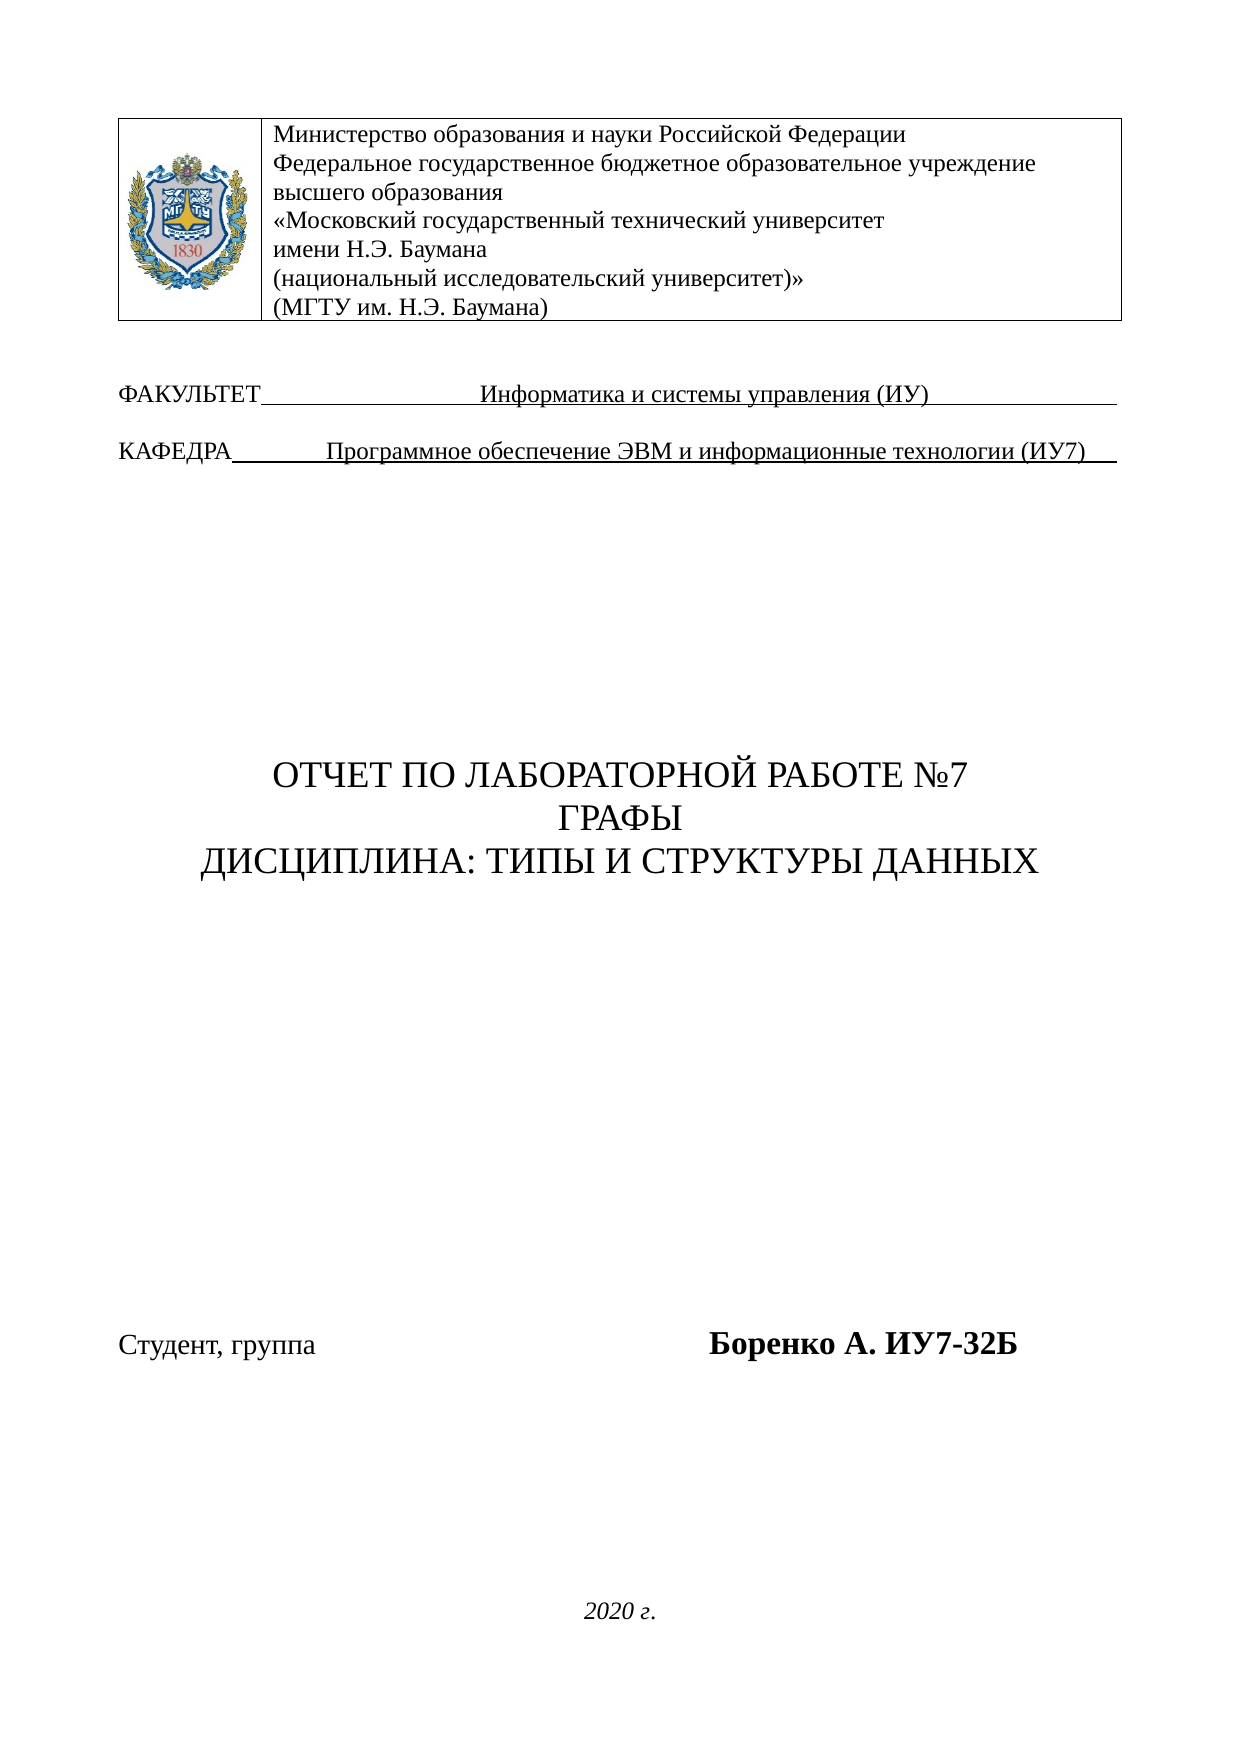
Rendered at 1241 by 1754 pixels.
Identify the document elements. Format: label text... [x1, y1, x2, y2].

text Студент, группа Боренко А. ИУ7-32Б [118, 1323, 1122, 1395]
text ДИСЦИПЛИНА: ТИПЫ И СТРУКТУРЫ ДАННЫХ [118, 839, 1122, 882]
table_header [119, 119, 261, 320]
table_header Министерство образования и науки Российской Федерации Федеральное государственное бюджетное образовательное учреждение высшего образования «Московский государственный технический университет имени Н.Э. Баумана (национальный исследовательский университет)» (МГТУ им. Н.Э. Баумана) [262, 119, 1121, 320]
picture [127, 153, 248, 290]
text КАФЕДРА Программное обеспечение ЭВМ и информационные технологии (ИУ7) [118, 436, 1122, 465]
text ОТЧЕТ ПО ЛАБОРАТОРНОЙ РАБОТЕ №7 ГРАФЫ [118, 753, 1122, 839]
text 2020 г. [118, 1596, 1122, 1625]
text ФАКУЛЬТЕТ Информатика и системы управления (ИУ) [118, 379, 1122, 408]
